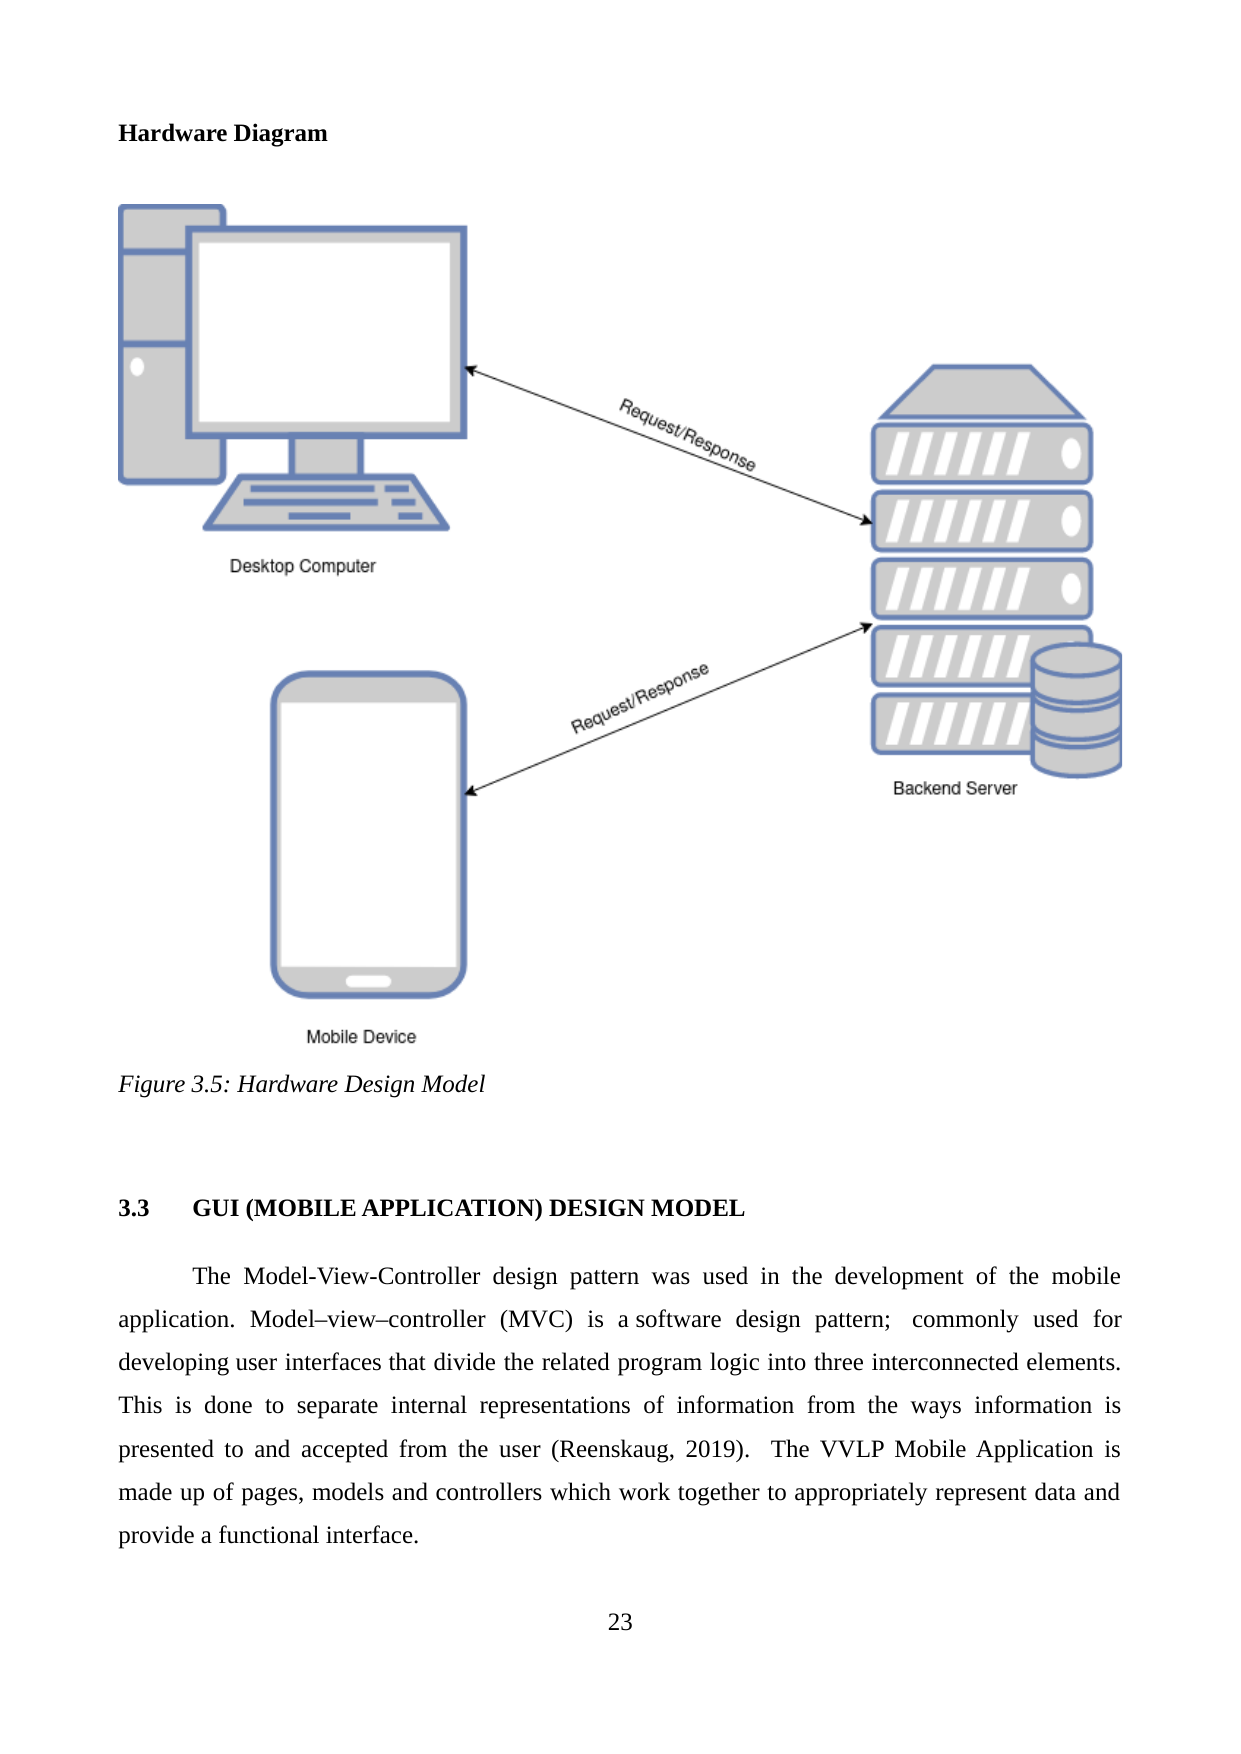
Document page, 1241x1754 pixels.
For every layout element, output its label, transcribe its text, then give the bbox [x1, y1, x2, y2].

text 3.3 GUI (MOBILE APPLICATION) DESIGN MODEL [118, 1193, 1122, 1222]
text The Model-View-Controller design pattern was used in the development of the mobile application. Model–view–controller (MVC) is a software design pattern; commonly used for developing user interfaces that divide the related program logic into three interconnected elements. This is done to separate internal representations of information from the ways information is presented to and accepted from the user (Reenskaug, 2019). The VVLP Mobile Application is made up of pages, models and controllers which work together to appropriately represent data and provide a functional interface. [118, 1261, 1122, 1549]
text Figure 3.5: Hardware Design Model [118, 1055, 1122, 1098]
text Hardware Diagram [118, 118, 1122, 147]
picture [118, 204, 1123, 1055]
